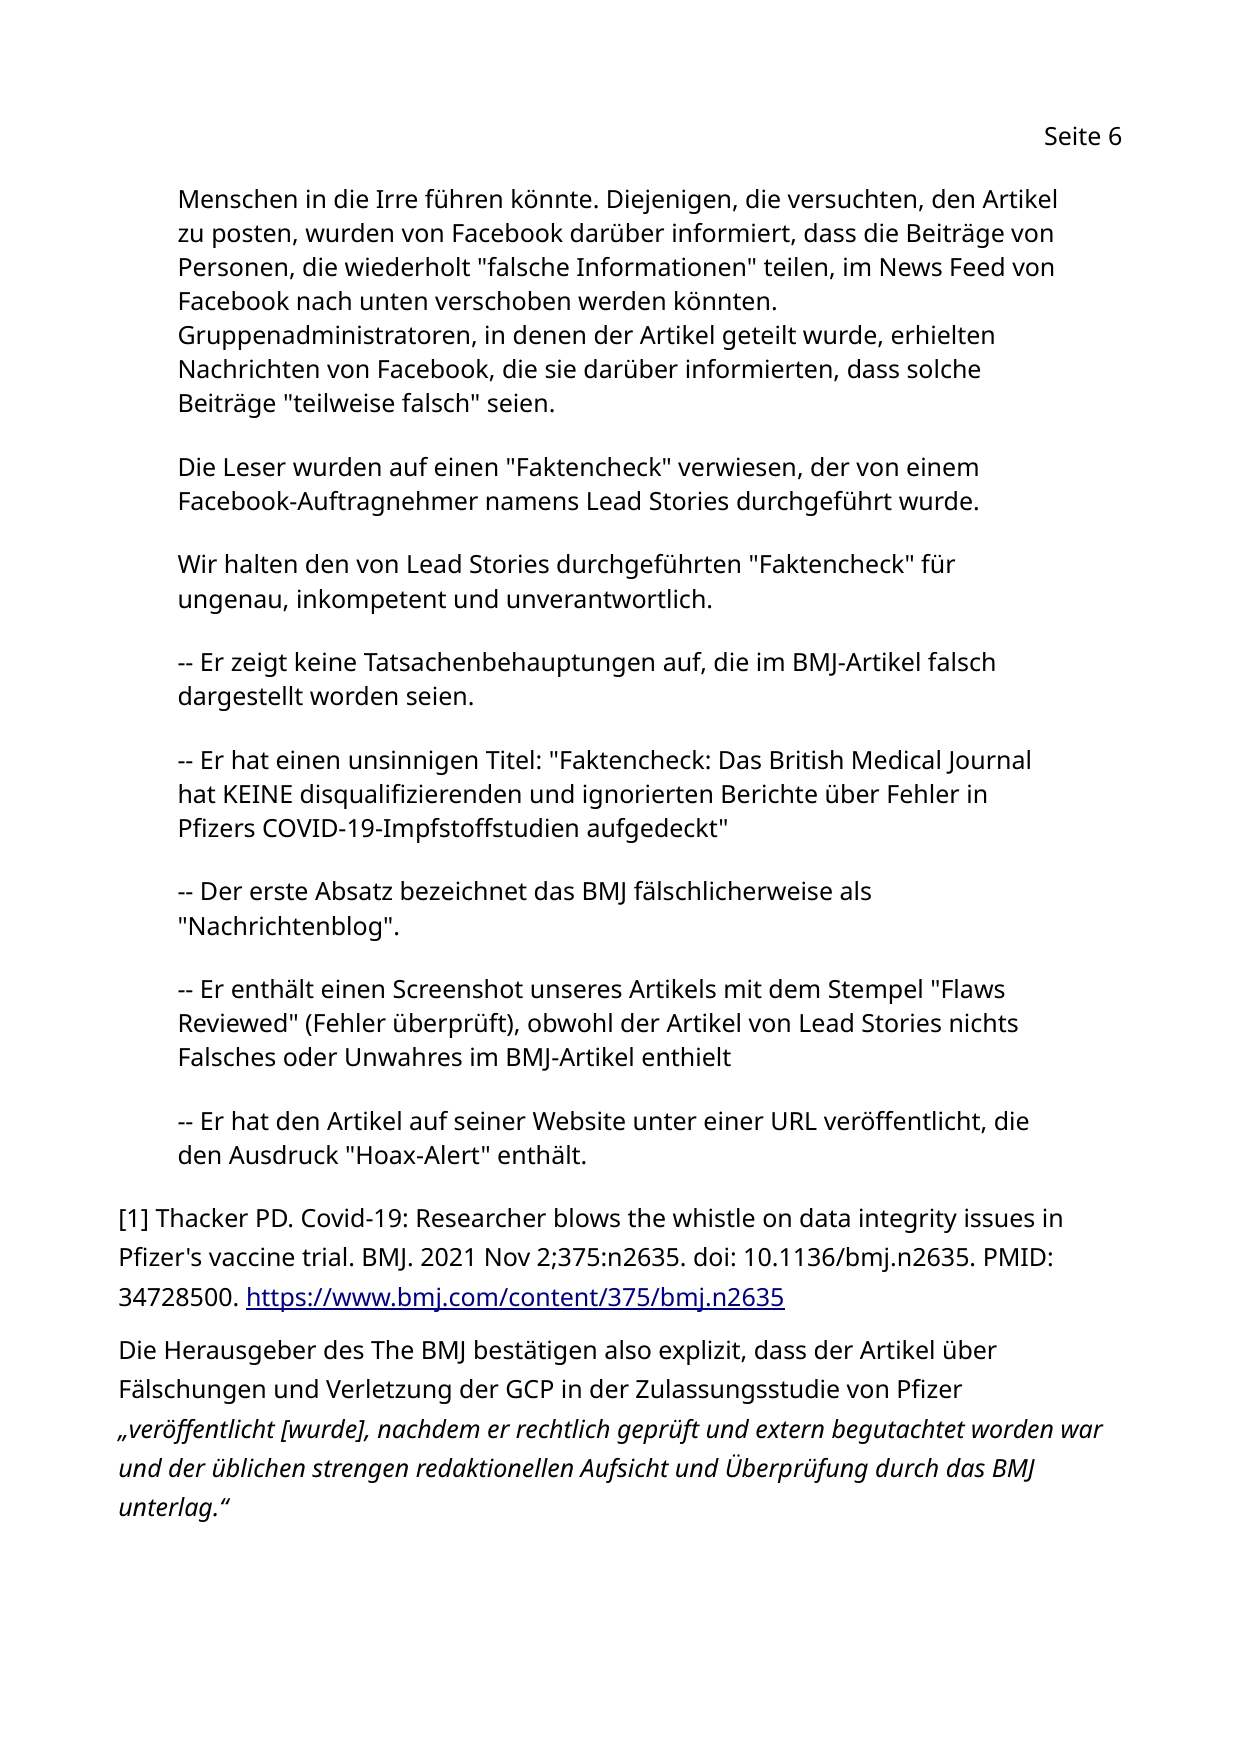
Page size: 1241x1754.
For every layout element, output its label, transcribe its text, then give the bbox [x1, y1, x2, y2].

text -- Er hat einen unsinnigen Titel: "Faktencheck: Das British Medical Journal hat KEINE disqualifizierenden und ignorierten Berichte über Fehler in Pfizers COVID-19-Impfstoffstudien aufgedeckt" [177, 742, 1063, 844]
text Wir halten den von Lead Stories durchgeführten "Faktencheck" für ungenau, inkompetent und unverantwortlich. [177, 547, 1063, 615]
text -- Er zeigt keine Tatsachenbehauptungen auf, die im BMJ-Artikel falsch dargestellt worden seien. [177, 645, 1063, 713]
text Die Leser wurden auf einen "Faktencheck" verwiesen, der von einem Facebook-Auftragnehmer namens Lead Stories durchgeführt wurde. [177, 449, 1063, 518]
text -- Er enthält einen Screenshot unseres Artikels mit dem Stempel "Flaws Reviewed" (Fehler überprüft), obwohl der Artikel von Lead Stories nichts Falsches oder Unwahres im BMJ-Artikel enthielt [177, 972, 1063, 1074]
text [1] Thacker PD. Covid-19: Researcher blows the whistle on data integrity issues in Pfizer's vaccine trial. BMJ. 2021 Nov 2;375:n2635. doi: 10.1136/bmj.n2635. PMID: 34728500. https://www.bmj.com/content/375/bmj.n2635 [118, 1201, 1122, 1313]
text -- Der erste Absatz bezeichnet das BMJ fälschlicherweise als "Nachrichtenblog". [177, 874, 1063, 942]
text Die Herausgeber des The BMJ bestätigen also explizit, dass der Artikel über Fälschungen und Verletzung der GCP in der Zulassungsstudie von Pfizer „veröffentlicht [wurde], nachdem er rechtlich geprüft und extern begutachtet worden war und der üblichen strengen redaktionellen Aufsicht und Überprüfung durch das BMJ unterlag.“ [118, 1333, 1122, 1524]
text Menschen in die Irre führen könnte. Diejenigen, die versuchten, den Artikel zu posten, wurden von Facebook darüber informiert, dass die Beiträge von Personen, die wiederholt "falsche Informationen" teilen, im News Feed von Facebook nach unten verschoben werden könnten. Gruppenadministratoren, in denen der Artikel geteilt wurde, erhielten Nachrichten von Facebook, die sie darüber informierten, dass solche Beiträge "teilweise falsch" seien. [177, 182, 1063, 420]
text -- Er hat den Artikel auf seiner Website unter einer URL veröffentlicht, die den Ausdruck "Hoax-Alert" enthält. [177, 1103, 1063, 1171]
